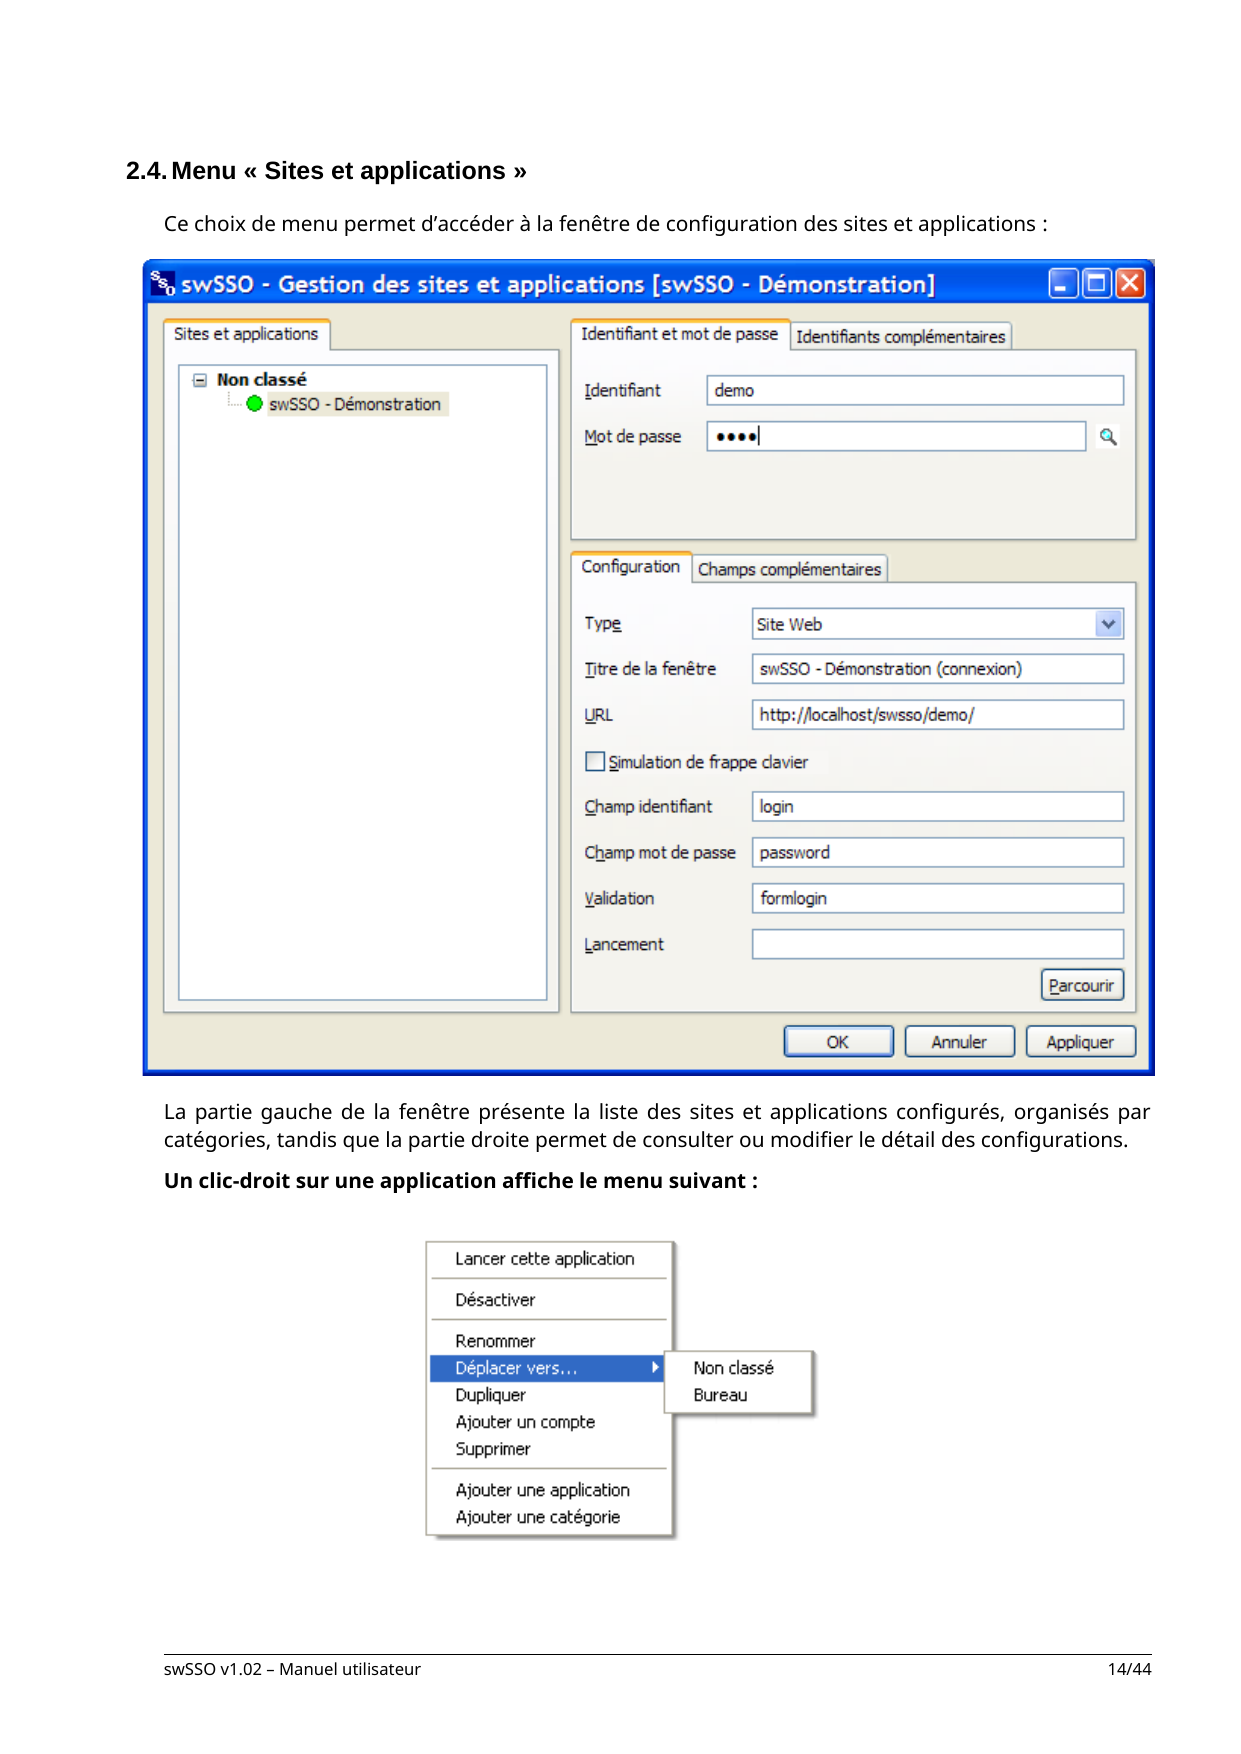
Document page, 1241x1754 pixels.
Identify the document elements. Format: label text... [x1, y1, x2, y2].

text Ce choix de menu permet d’accéder à la fenêtre de configuration des sites et applications : [164, 209, 1152, 238]
text Un clic-droit sur une application affiche le menu suivant : [164, 1167, 1152, 1195]
picture [142, 259, 1155, 1076]
text La partie gauche de la fenêtre présente la liste des sites et applications configurés, organisés par catégories, tandis que la partie droite permet de consulter ou modifier le détail des configurations. [164, 1097, 1152, 1154]
subtitle Menu « Sites et applications » [126, 156, 1152, 184]
